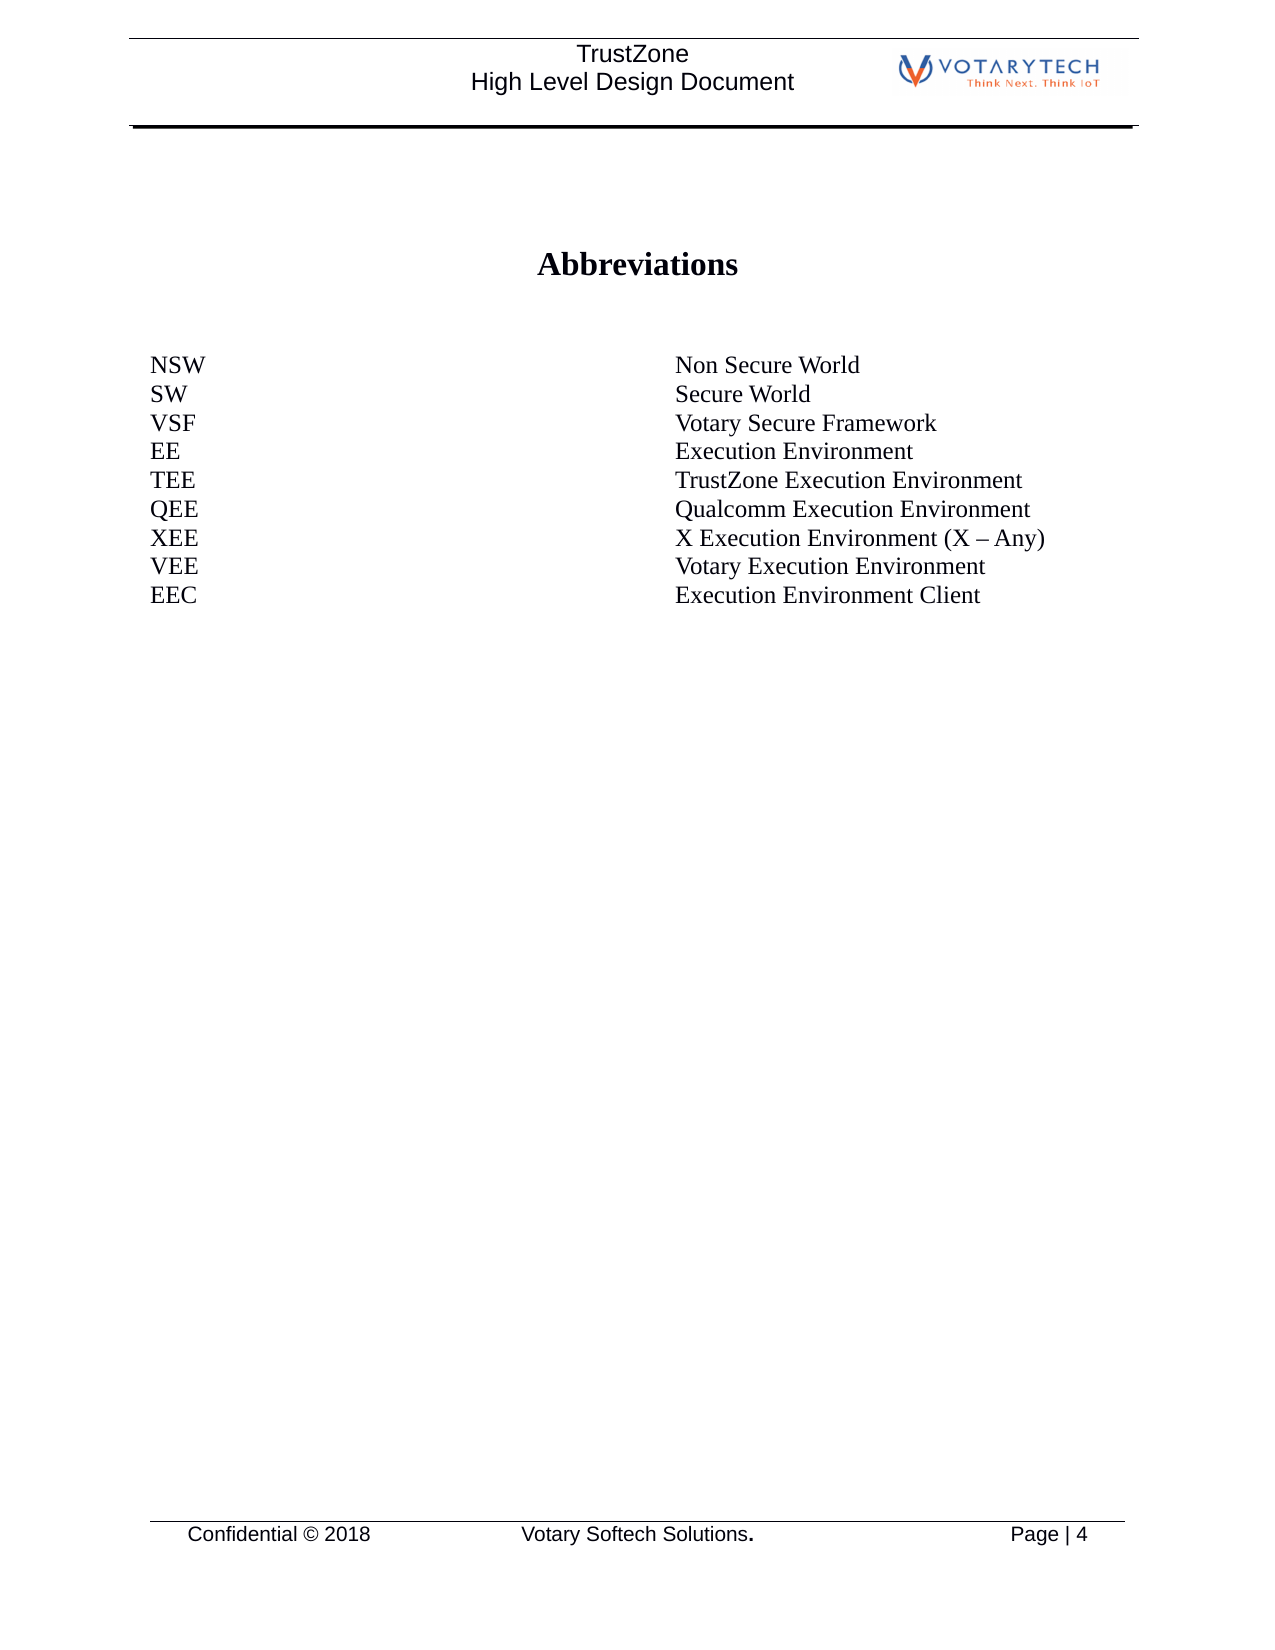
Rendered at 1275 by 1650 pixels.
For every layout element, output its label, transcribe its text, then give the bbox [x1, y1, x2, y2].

text SW Secure World [150, 379, 1125, 408]
picture [892, 48, 1129, 96]
text VEE Votary Execution Environment [150, 551, 1125, 580]
text TEE TrustZone Execution Environment [150, 465, 1125, 494]
text EEC Execution Environment Client [150, 580, 1125, 609]
text NSW Non Secure World [150, 350, 1125, 379]
title Abbreviations [150, 244, 1125, 283]
text XEE X Execution Environment (X – Any) [150, 523, 1125, 551]
text EE Execution Environment [150, 436, 1125, 465]
text QEE Qualcomm Execution Environment [150, 494, 1125, 523]
text VSF Votary Secure Framework [150, 408, 1125, 436]
